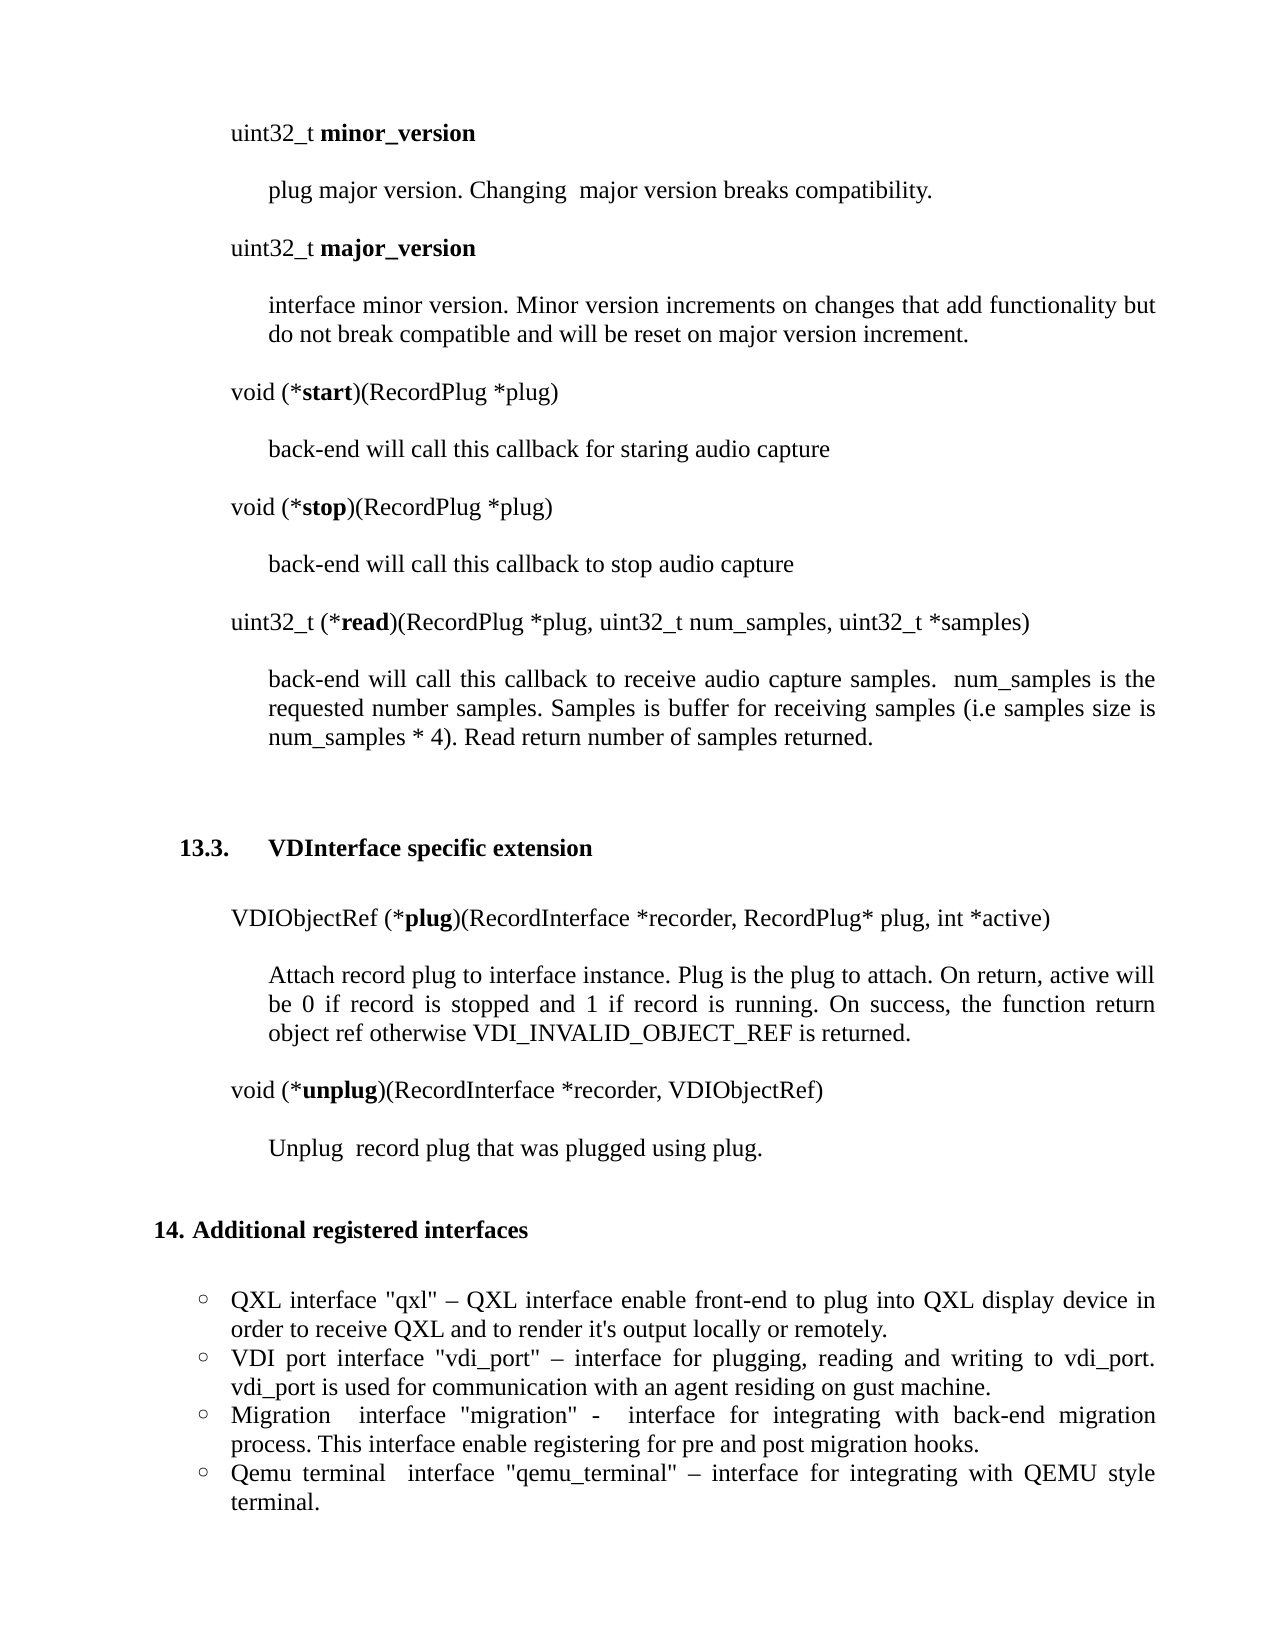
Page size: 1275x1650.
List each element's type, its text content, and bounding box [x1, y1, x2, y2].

subtitle Additional registered interfaces [147, 1216, 1157, 1244]
list plug major version. Changing major version breaks compatibility. [231, 176, 1157, 204]
list Unplug record plug that was plugged using plug. [231, 1133, 1157, 1162]
list back-end will call this callback to stop audio capture [231, 549, 1157, 578]
list back-end will call this callback to receive audio capture samples. num_samples is the requested number samples. Samples is buffer for receiving samples (i.e samples size is num_samples * 4). Read return number of samples returned. [231, 664, 1157, 751]
list Migration interface "migration" - interface for integrating with back-end migration process. This interface enable registering for pre and post migration hooks. [193, 1401, 1157, 1458]
subtitle VDInterface specific extension [194, 833, 1157, 862]
list VDIObjectRef (*plug)(RecordInterface *recorder, RecordPlug* plug, int *active) [193, 903, 1157, 932]
list Qemu terminal interface "qemu_terminal" – interface for integrating with QEMU style terminal. [193, 1458, 1157, 1516]
list void (*start)(RecordPlug *plug) [193, 377, 1157, 406]
list uint32_t (*read)(RecordPlug *plug, uint32_t num_samples, uint32_t *samples) [193, 607, 1157, 636]
list uint32_t minor_version [193, 118, 1157, 147]
list void (*stop)(RecordPlug *plug) [193, 492, 1157, 521]
list VDI port interface "vdi_port" – interface for plugging, reading and writing to vdi_port. vdi_port is used for communication with an agent residing on gust machine. [193, 1343, 1157, 1401]
list interface minor version. Minor version increments on changes that add functionality but do not break compatible and will be reset on major version increment. [231, 291, 1157, 348]
list uint32_t major_version [193, 233, 1157, 262]
list QXL interface "qxl" – QXL interface enable front-end to plug into QXL display device in order to receive QXL and to render it's output locally or remotely. [193, 1286, 1157, 1343]
list Attach record plug to interface instance. Plug is the plug to attach. On return, active will be 0 if record is stopped and 1 if record is running. On success, the function return object ref otherwise VDI_INVALID_OBJECT_REF is returned. [231, 961, 1157, 1047]
list back-end will call this callback for staring audio capture [231, 434, 1157, 463]
list void (*unplug)(RecordInterface *recorder, VDIObjectRef) [193, 1076, 1157, 1104]
